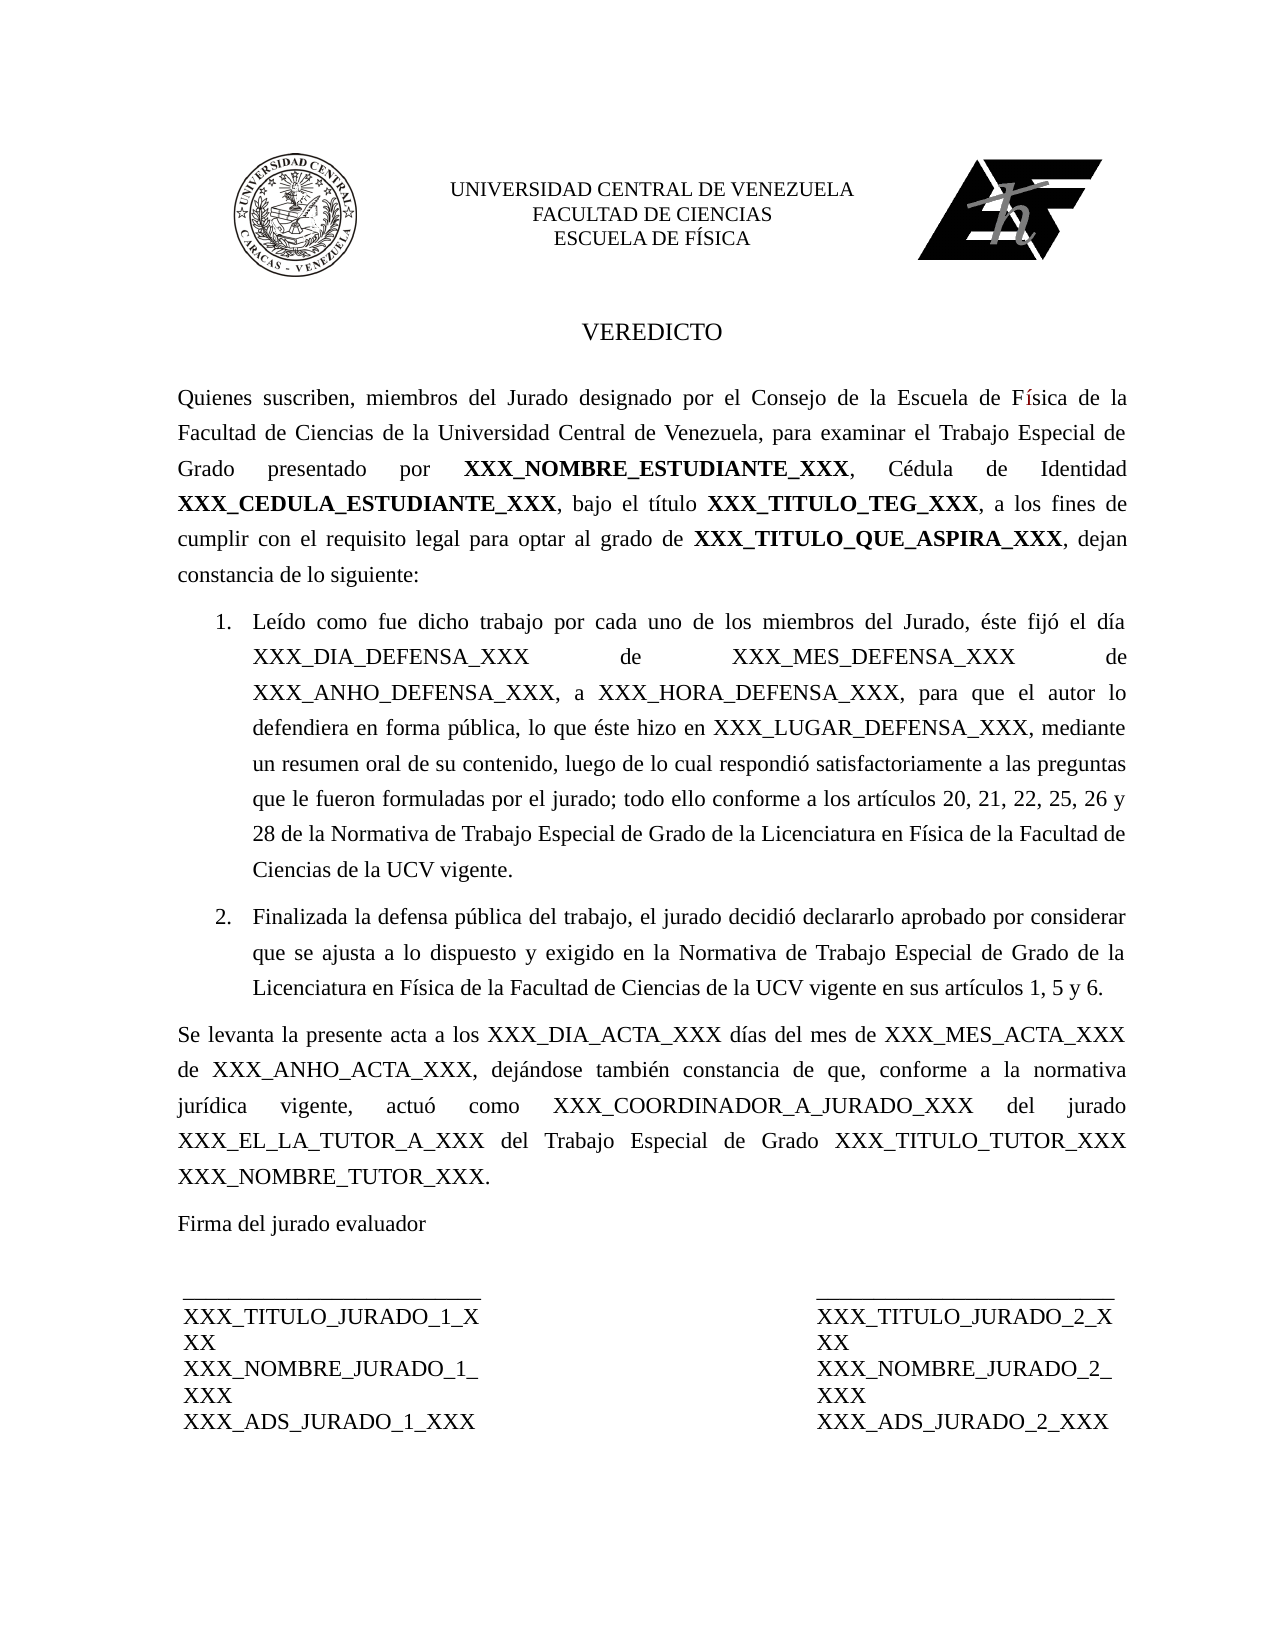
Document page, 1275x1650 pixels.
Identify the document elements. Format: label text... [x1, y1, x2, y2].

text Quienes suscriben, miembros del Jurado designado por el Consejo de la Escuela de Física de la Facultad de Ciencias de la Universidad Central de Venezuela, para examinar el Trabajo Especial de Grado presentado por XXX_NOMBRE_ESTUDIANTE_XXX, Cédula de Identidad XXX_CEDULA_ESTUDIANTE_XXX, bajo el título XXX_TITULO_TEG_XXX, a los fines de cumplir con el requisito legal para optar al grado de XXX_TITULO_QUE_ASPIRA_XXX, dejan constancia de lo siguiente: [177, 377, 1127, 589]
list Leído como fue dicho trabajo por cada uno de los miembros del Jurado, éste fijó el día XXX_DIA_DEFENSA_XXX de XXX_MES_DEFENSA_XXX de XXX_ANHO_DEFENSA_XXX, a XXX_HORA_DEFENSA_XXX, para que el autor lo defendiera en forma pública, lo que éste hizo en XXX_LUGAR_DEFENSA_XXX, mediante un resumen oral de su contenido, luego de lo cual respondió satisfactoriamente a las preguntas que le fueron formuladas por el jurado; todo ello conforme a los artículos 20, 21, 22, 25, 26 y 28 de la Normativa de Trabajo Especial de Grado de la Licenciatura en Física de la Facultad de Ciencias de la UCV vigente. [215, 601, 1127, 884]
table_header [891, 265, 1127, 311]
table_header [177, 148, 413, 311]
list Finalizada la defensa pública del trabajo, el jurado decidió declararlo aprobado por considerar que se ajusta a lo dispuesto y exigido en la Normativa de Trabajo Especial de Grado de la Licenciatura en Física de la Facultad de Ciencias de la UCV vigente en sus artículos 1, 5 y 6. [215, 896, 1127, 1002]
table_header __________________________ XXX_TITULO_JURADO_1_XXX XXX_NOMBRE_JURADO_1_XXX XXX_ADS_JURADO_1_XXX [177, 1244, 494, 1440]
table_header __________________________ XXX_TITULO_JURADO_2_XXX XXX_NOMBRE_JURADO_2_XXX XXX_ADS_JURADO_2_XXX [811, 1244, 1127, 1440]
table_cell VEREDICTO [413, 311, 891, 365]
table_header UNIVERSIDAD CENTRAL DE VENEZUELA FACULTAD DE CIENCIAS ESCUELA DE FÍSICA [413, 148, 891, 311]
text Firma del jurado evaluador [177, 1203, 1127, 1238]
picture [233, 153, 357, 277]
picture [915, 153, 1103, 265]
table_header [891, 148, 1127, 264]
text Se levanta la presente acta a los XXX_DIA_ACTA_XXX días del mes de XXX_MES_ACTA_XXX de XXX_ANHO_ACTA_XXX, dejándose también constancia de que, conforme a la normativa jurídica vigente, actuó como XXX_COORDINADOR_A_JURADO_XXX del jurado XXX_EL_LA_TUTOR_A_XXX del Trabajo Especial de Grado XXX_TITULO_TUTOR_XXX XXX_NOMBRE_TUTOR_XXX. [177, 1014, 1127, 1191]
table_header [494, 1244, 811, 1440]
table_cell [177, 311, 413, 365]
table_cell [891, 311, 1127, 365]
